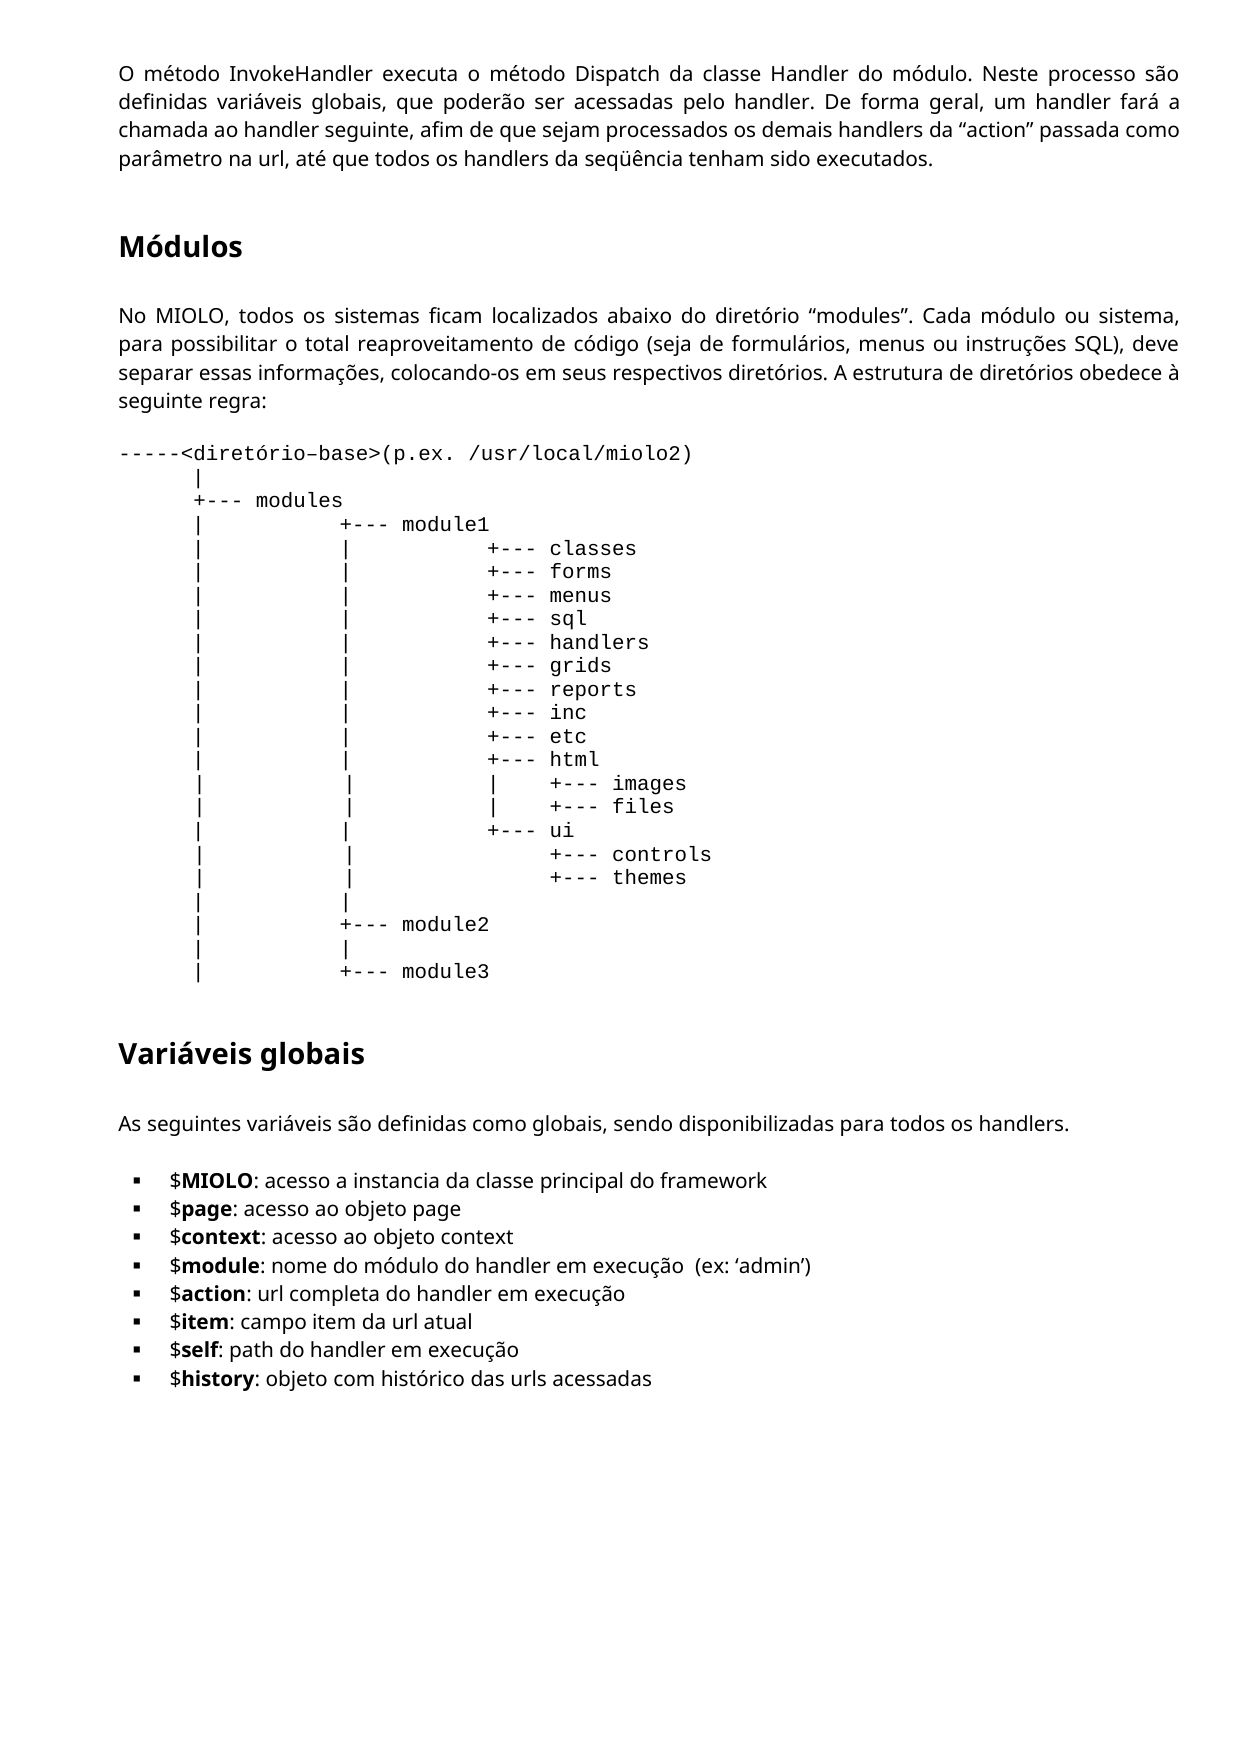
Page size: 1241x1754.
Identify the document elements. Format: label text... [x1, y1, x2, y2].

list $history: objeto com histórico das urls acessadas [132, 1364, 1181, 1392]
list $self: path do handler em execução [132, 1335, 1181, 1364]
text | | +--- etc [118, 726, 1181, 749]
text | | +--- themes [118, 867, 1181, 891]
text | | +--- inc [118, 702, 1181, 726]
text | | +--- reports [118, 679, 1181, 702]
text | | +--- forms [118, 561, 1181, 585]
text | [118, 467, 1181, 491]
text | | +--- classes [118, 538, 1181, 561]
list $item: campo item da url atual [132, 1307, 1181, 1335]
text | +--- module3 [118, 961, 1181, 985]
text | +--- module1 [118, 514, 1181, 538]
text As seguintes variáveis são definidas como globais, sendo disponibilizadas para todos os handlers. [118, 1109, 1181, 1137]
text +--- modules [118, 491, 1181, 514]
list $action: url completa do handler em execução [132, 1279, 1181, 1307]
text | | | +--- files [118, 797, 1181, 820]
text | | +--- menus [118, 585, 1181, 608]
list $module: nome do módulo do handler em execução (ex: ‘admin’) [132, 1251, 1181, 1279]
text | | +--- handlers [118, 632, 1181, 655]
text | | +--- sql [118, 608, 1181, 632]
text | | +--- html [118, 749, 1181, 773]
text -----<diretório–base>(p.ex. /usr/local/miolo2) [118, 443, 1181, 467]
text No MIOLO, todos os sistemas ficam localizados abaixo do diretório “modules”. Cada módulo ou sistema, para possibilitar o total reaproveitamento de código (seja de formulários, menus ou instruções SQL), deve separar essas informações, colocando-os em seus respectivos diretórios. A estrutura de diretórios obedece à seguinte regra: [118, 301, 1181, 414]
text | +--- module2 [118, 914, 1181, 938]
text | | +--- grids [118, 655, 1181, 679]
list $MIOLO: acesso a instancia da classe principal do framework [132, 1166, 1181, 1194]
text | | +--- ui [118, 820, 1181, 844]
list $context: acesso ao objeto context [132, 1222, 1181, 1251]
text | | | +--- images [118, 773, 1181, 797]
subtitle Variáveis globais [118, 1033, 1181, 1073]
text O método InvokeHandler executa o método Dispatch da classe Handler do módulo. Neste processo são definidas variáveis globais, que poderão ser acessadas pelo handler. De forma geral, um handler fará a chamada ao handler seguinte, afim de que sejam processados os demais handlers da “action” passada como parâmetro na url, até que todos os handlers da seqüência tenham sido executados. [118, 59, 1181, 172]
text | | [118, 938, 1181, 961]
text | | [118, 891, 1181, 914]
text | | +--- controls [118, 844, 1181, 867]
list $page: acesso ao objeto page [132, 1194, 1181, 1222]
subtitle Módulos [118, 226, 1181, 266]
